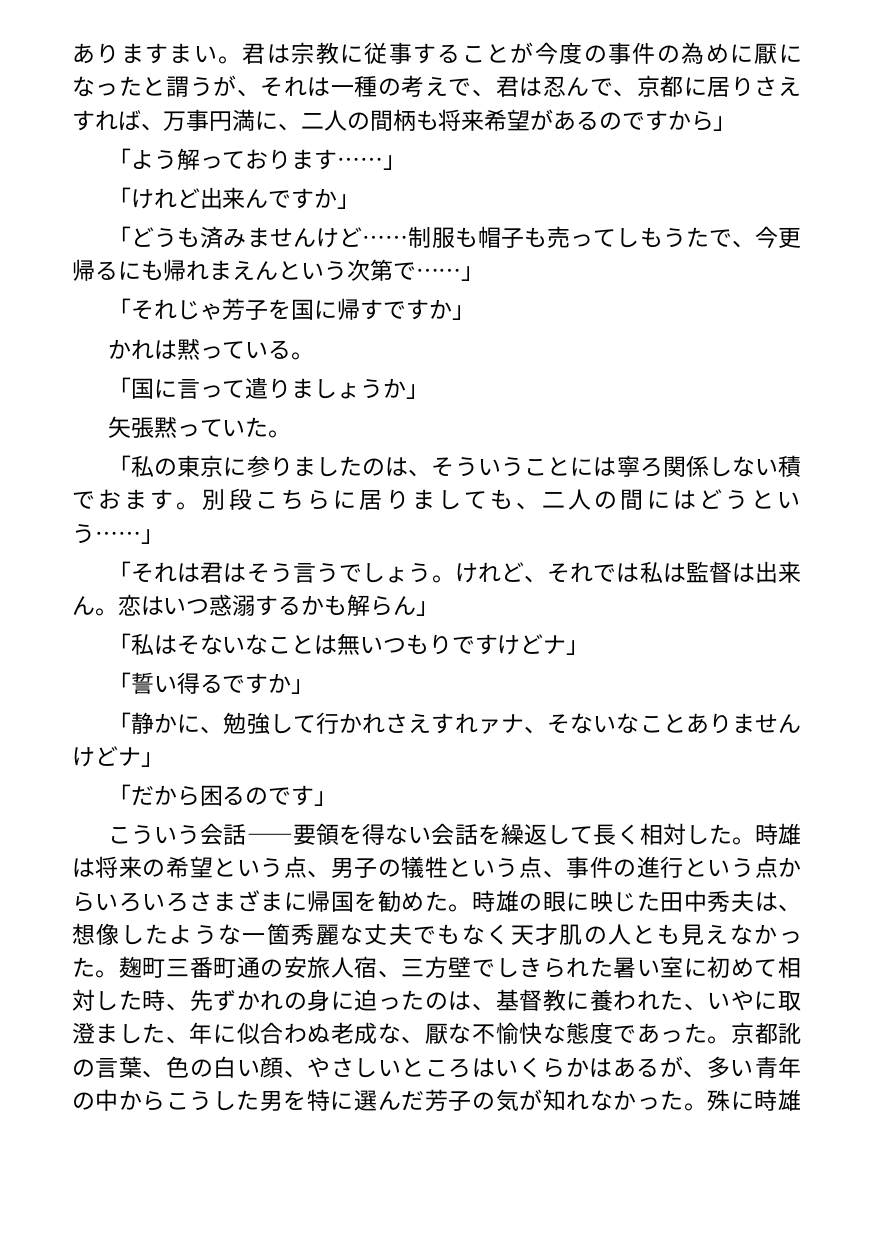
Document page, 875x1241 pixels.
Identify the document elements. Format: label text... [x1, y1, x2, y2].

text こういう会話――要領を得ない会話を繰返して長く相対した。時雄は将来の希望という点、男子の犠牲という点、事件の進行という点からいろいろさまざまに帰国を勧めた。時雄の眼に映じた田中秀夫は、想像したような一箇秀麗な丈夫でもなく天才肌の人とも見えなかった。麹町三番町通の安旅人宿、三方壁でしきられた暑い室に初めて相対した時、先ずかれの身に迫ったのは、基督教に養われた、いやに取澄ました、年に似合わぬ老成な、厭な不愉快な態度であった。京都訛の言葉、色の白い顔、やさしいところはいくらかはあるが、多い青年の中からこうした男を特に選んだ芳子の気が知れなかった。殊に時雄 [72, 817, 802, 1116]
text 「だから困るのです」 [72, 778, 802, 811]
text 「よう解っております……」 [72, 142, 802, 175]
text 「私はそないなことは無いつもりですけどナ」 [72, 627, 802, 660]
text 「それは君はそう言うでしょう。けれど、それでは私は監督は出来ん。恋はいつ惑溺するかも解らん」 [72, 555, 802, 621]
text 「私の東京に参りましたのは、そういうことには寧ろ関係しない積でおます。別段こちらに居りましても、二人の間にはどうという……」 [72, 449, 802, 549]
text 「国に言って遣りましょうか」 [72, 371, 802, 404]
text 「どうも済みませんけど……制服も帽子も売ってしもうたで、今更帰るにも帰れまえんという次第で……」 [72, 220, 802, 286]
text 「誓い得るですか」 [72, 666, 802, 699]
text 「それじゃ芳子を国に帰すですか」 [72, 292, 802, 326]
text 「静かに、勉強して行かれさえすれァナ、そないなことありませんけどナ」 [72, 705, 802, 772]
text ありますまい。君は宗教に従事することが今度の事件の為めに厭になったと謂うが、それは一種の考えで、君は忍んで、京都に居りさえすれば、万事円満に、二人の間柄も将来希望があるのですから」 [72, 36, 802, 136]
text 「けれど出来んですか」 [72, 181, 802, 214]
text 矢張黙っていた。 [72, 410, 802, 443]
text かれは黙っている。 [72, 332, 802, 365]
